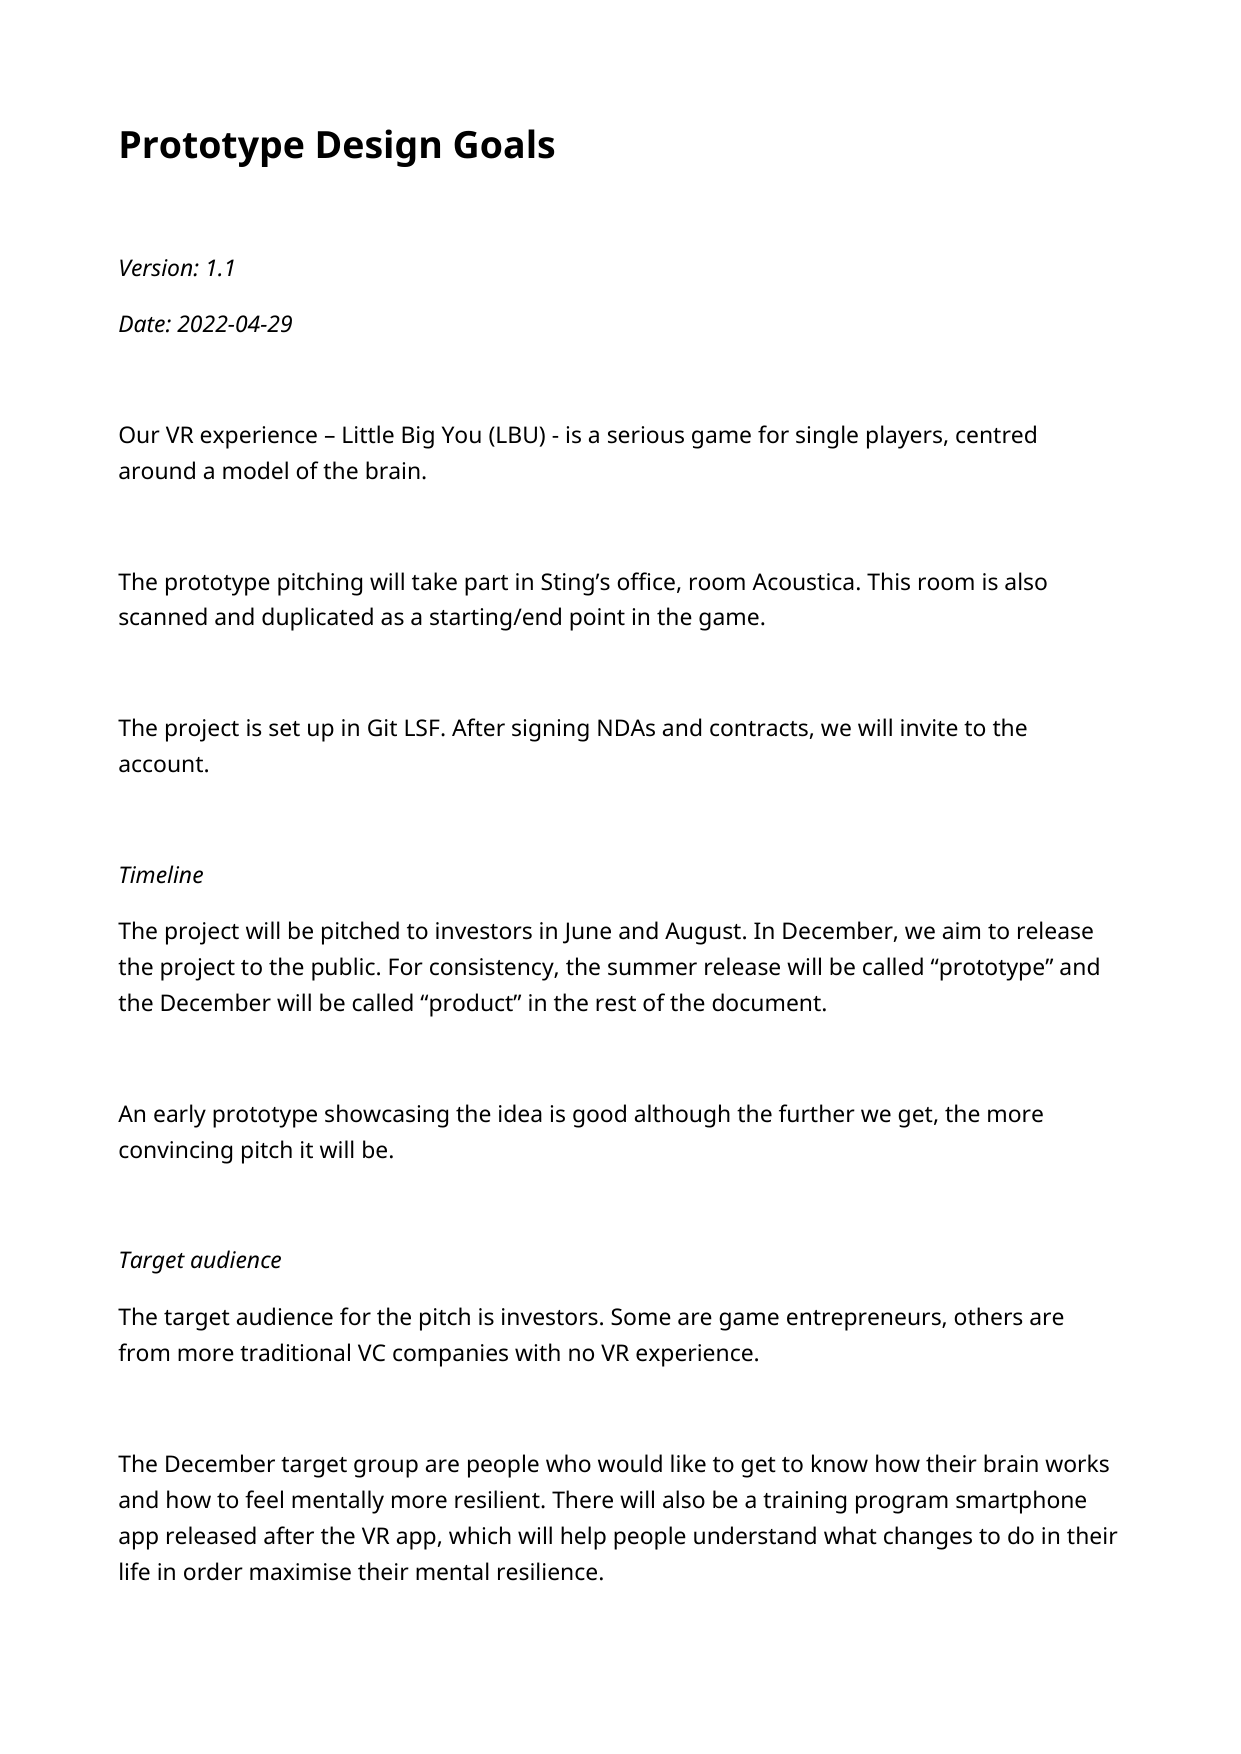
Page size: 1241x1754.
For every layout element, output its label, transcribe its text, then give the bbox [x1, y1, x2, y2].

text Our VR experience – Little Big You (LBU) - is a serious game for single players, centred around a model of the brain. [118, 419, 1122, 486]
text The project is set up in Git LSF. After signing NDAs and contracts, we will invite to the account. [118, 712, 1122, 779]
text Prototype Design Goals [118, 118, 1122, 169]
text An early prototype showcasing the idea is good although the further we get, the more convincing pitch it will be. [118, 1098, 1122, 1165]
text The prototype pitching will take part in Sting’s office, room Acoustica. This room is also scanned and duplicated as a starting/end point in the game. [118, 565, 1122, 633]
text The project will be pitched to investors in June and August. In December, we aim to release the project to the public. For consistency, the summer release will be called “prototype” and the December will be called “product” in the rest of the document. [118, 915, 1122, 1018]
text Timeline [118, 858, 1122, 890]
text The December target group are people who would like to get to know how their brain works and how to feel mentally more resilient. There will also be a training program smartphone app released after the VR app, which will help people understand what changes to do in their life in order maximise their mental resilience. [118, 1448, 1122, 1587]
text Version: 1.1 [118, 251, 1122, 283]
text The target audience for the pitch is investors. Some are game entrepreneurs, others are from more traditional VC companies with no VR experience. [118, 1301, 1122, 1368]
text Target audience [118, 1244, 1122, 1276]
text Date: 2022-04-29 [118, 308, 1122, 339]
